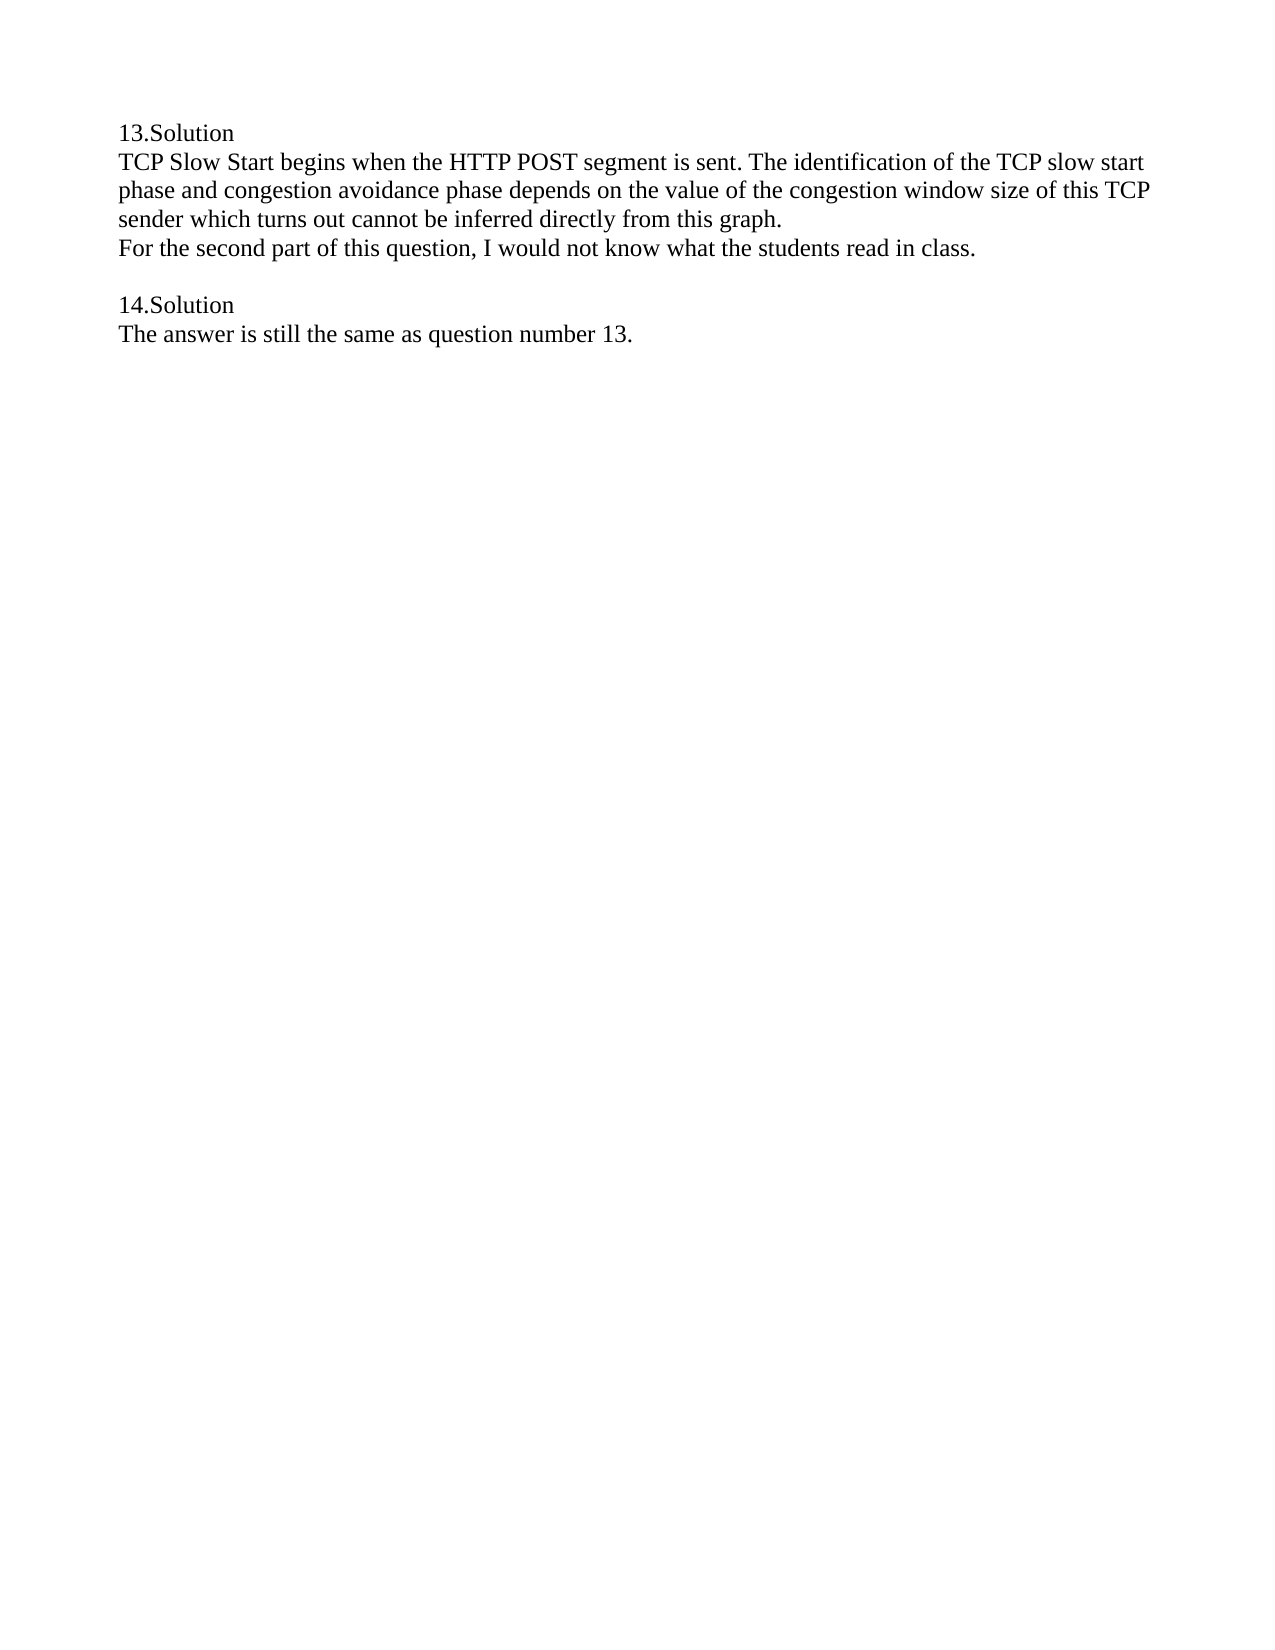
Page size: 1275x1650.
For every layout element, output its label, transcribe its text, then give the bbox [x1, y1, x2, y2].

text The answer is still the same as question number 13. [118, 319, 1157, 348]
text For the second part of this question, I would not know what the students read in class. [118, 233, 1157, 262]
text 13.Solution [118, 118, 1157, 147]
text 14.Solution [118, 291, 1157, 319]
text TCP Slow Start begins when the HTTP POST segment is sent. The identification of the TCP slow start phase and congestion avoidance phase depends on the value of the congestion window size of this TCP sender which turns out cannot be inferred directly from this graph. [118, 147, 1157, 233]
